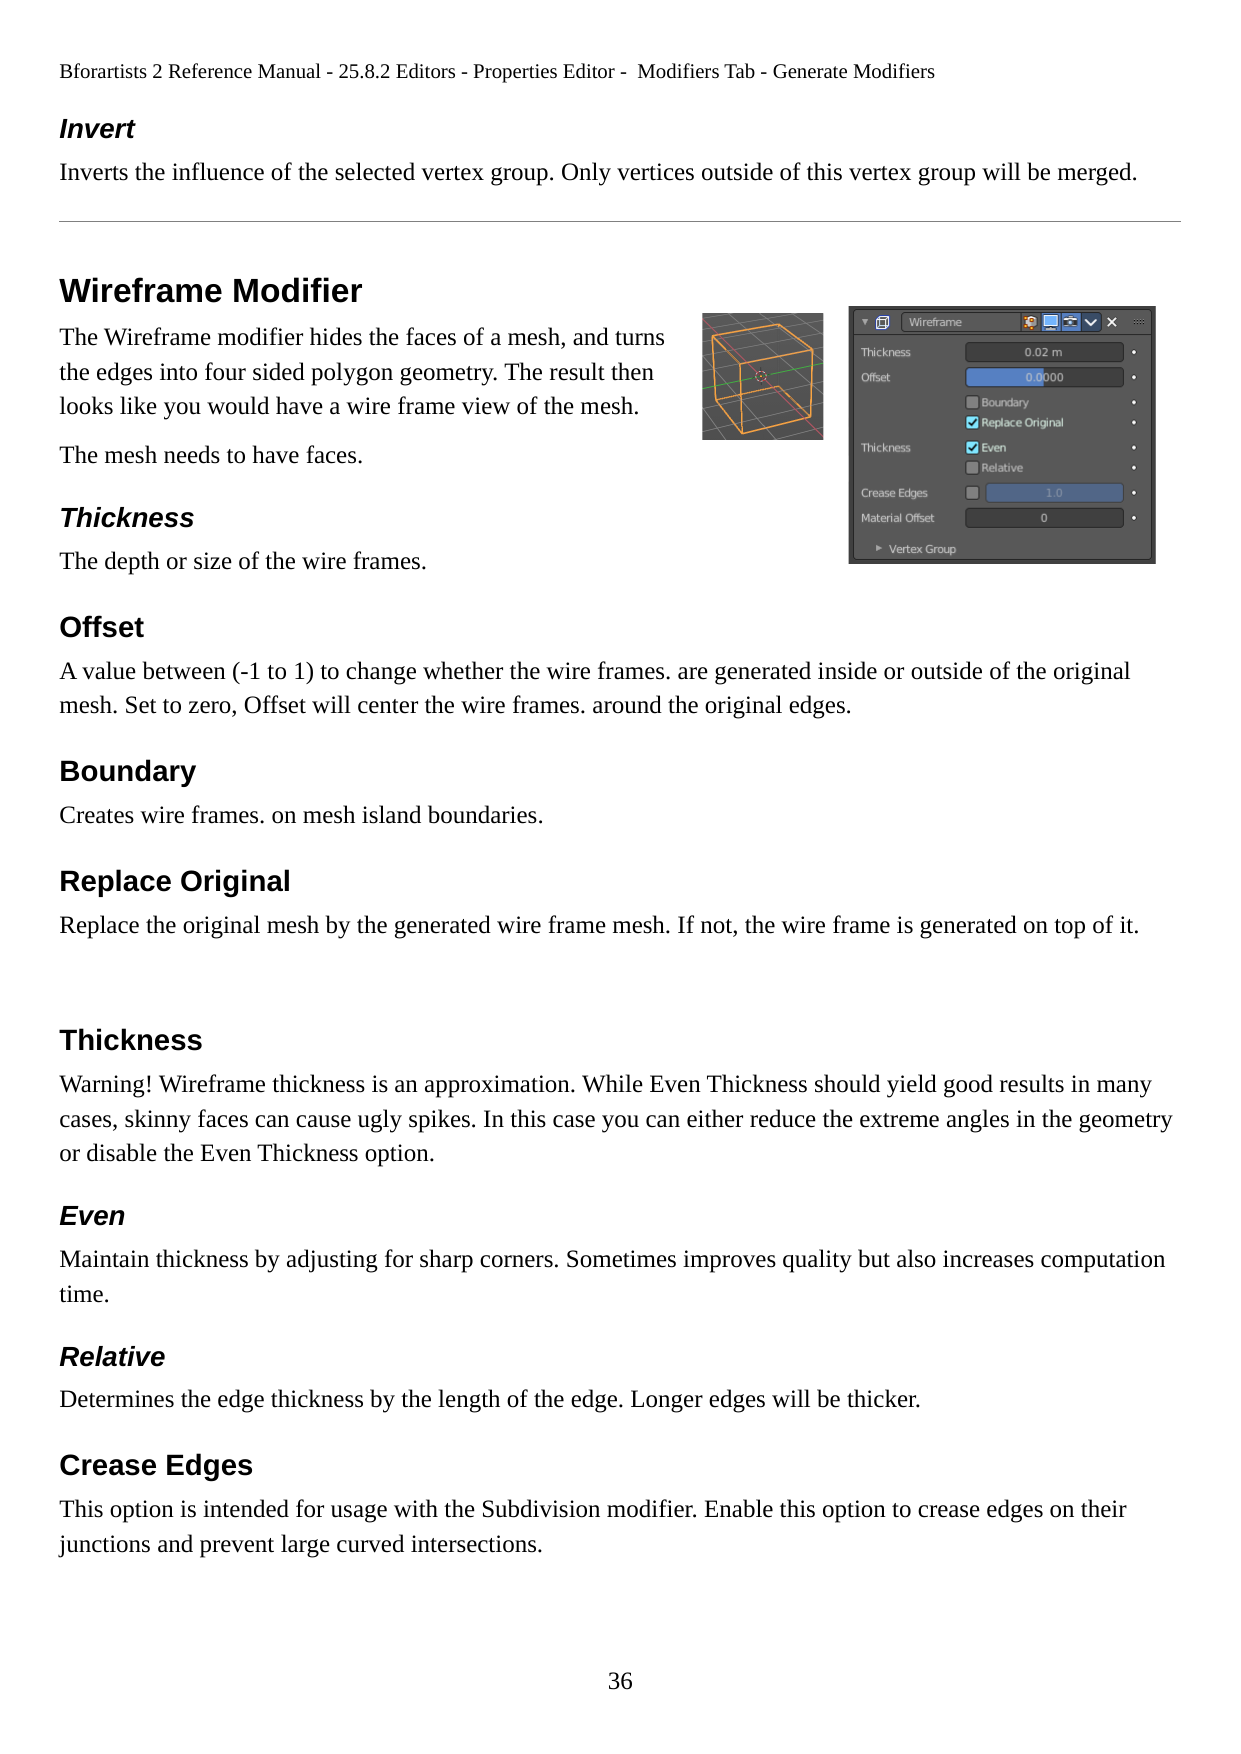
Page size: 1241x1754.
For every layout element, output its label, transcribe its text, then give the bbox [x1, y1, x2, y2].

subtitle Thickness [59, 1023, 1181, 1057]
text Determines the edge thickness by the length of the edge. Longer edges will be thicker. [59, 1384, 1181, 1413]
subtitle Wireframe Modifier [59, 271, 1181, 310]
subtitle Invert [59, 113, 1181, 144]
subtitle Even [59, 1200, 1181, 1232]
picture [702, 313, 824, 440]
text This option is intended for usage with the Subdivision modifier. Enable this option to crease edges on their junctions and prevent large curved intersections. [59, 1494, 1181, 1558]
subtitle [1156, 502, 1181, 534]
subtitle Offset [59, 610, 1181, 643]
picture [848, 306, 1156, 564]
text Maintain thickness by adjusting for sharp corners. Sometimes improves quality but also increases computation time. [59, 1244, 1181, 1307]
text The mesh needs to have faces. [59, 440, 848, 469]
text A value between (-1 to 1) to change whether the wire frames. are generated inside or outside of the original mesh. Set to zero, Offset will center the wire frames. around the original edges. [59, 656, 1181, 719]
text Inverts the influence of the selected vertex group. Only vertices outside of this vertex group will be merged. [59, 157, 1181, 186]
subtitle Thickness [59, 502, 848, 534]
text Creates wire frames. on mesh island boundaries. [59, 800, 1181, 829]
text [1156, 440, 1181, 469]
text The depth or size of the wire frames. [59, 546, 1181, 575]
text Warning! Wireframe thickness is an approximation. While Even Thickness should yield good results in many cases, skinny faces can cause ugly spikes. In this case you can either reduce the extreme angles in the geometry or disable the Even Thickness option. [59, 1069, 1181, 1167]
subtitle Replace Original [59, 864, 1181, 898]
text The Wireframe modifier hides the faces of a mesh, and turns the edges into four sided polygon geometry. The result then looks like you would have a wire frame view of the mesh. [59, 322, 702, 420]
text Replace the original mesh by the generated wire frame mesh. If not, the wire frame is generated on top of it. [59, 910, 1181, 939]
subtitle Boundary [59, 754, 1181, 788]
subtitle Relative [59, 1340, 1181, 1372]
subtitle Crease Edges [59, 1448, 1181, 1482]
